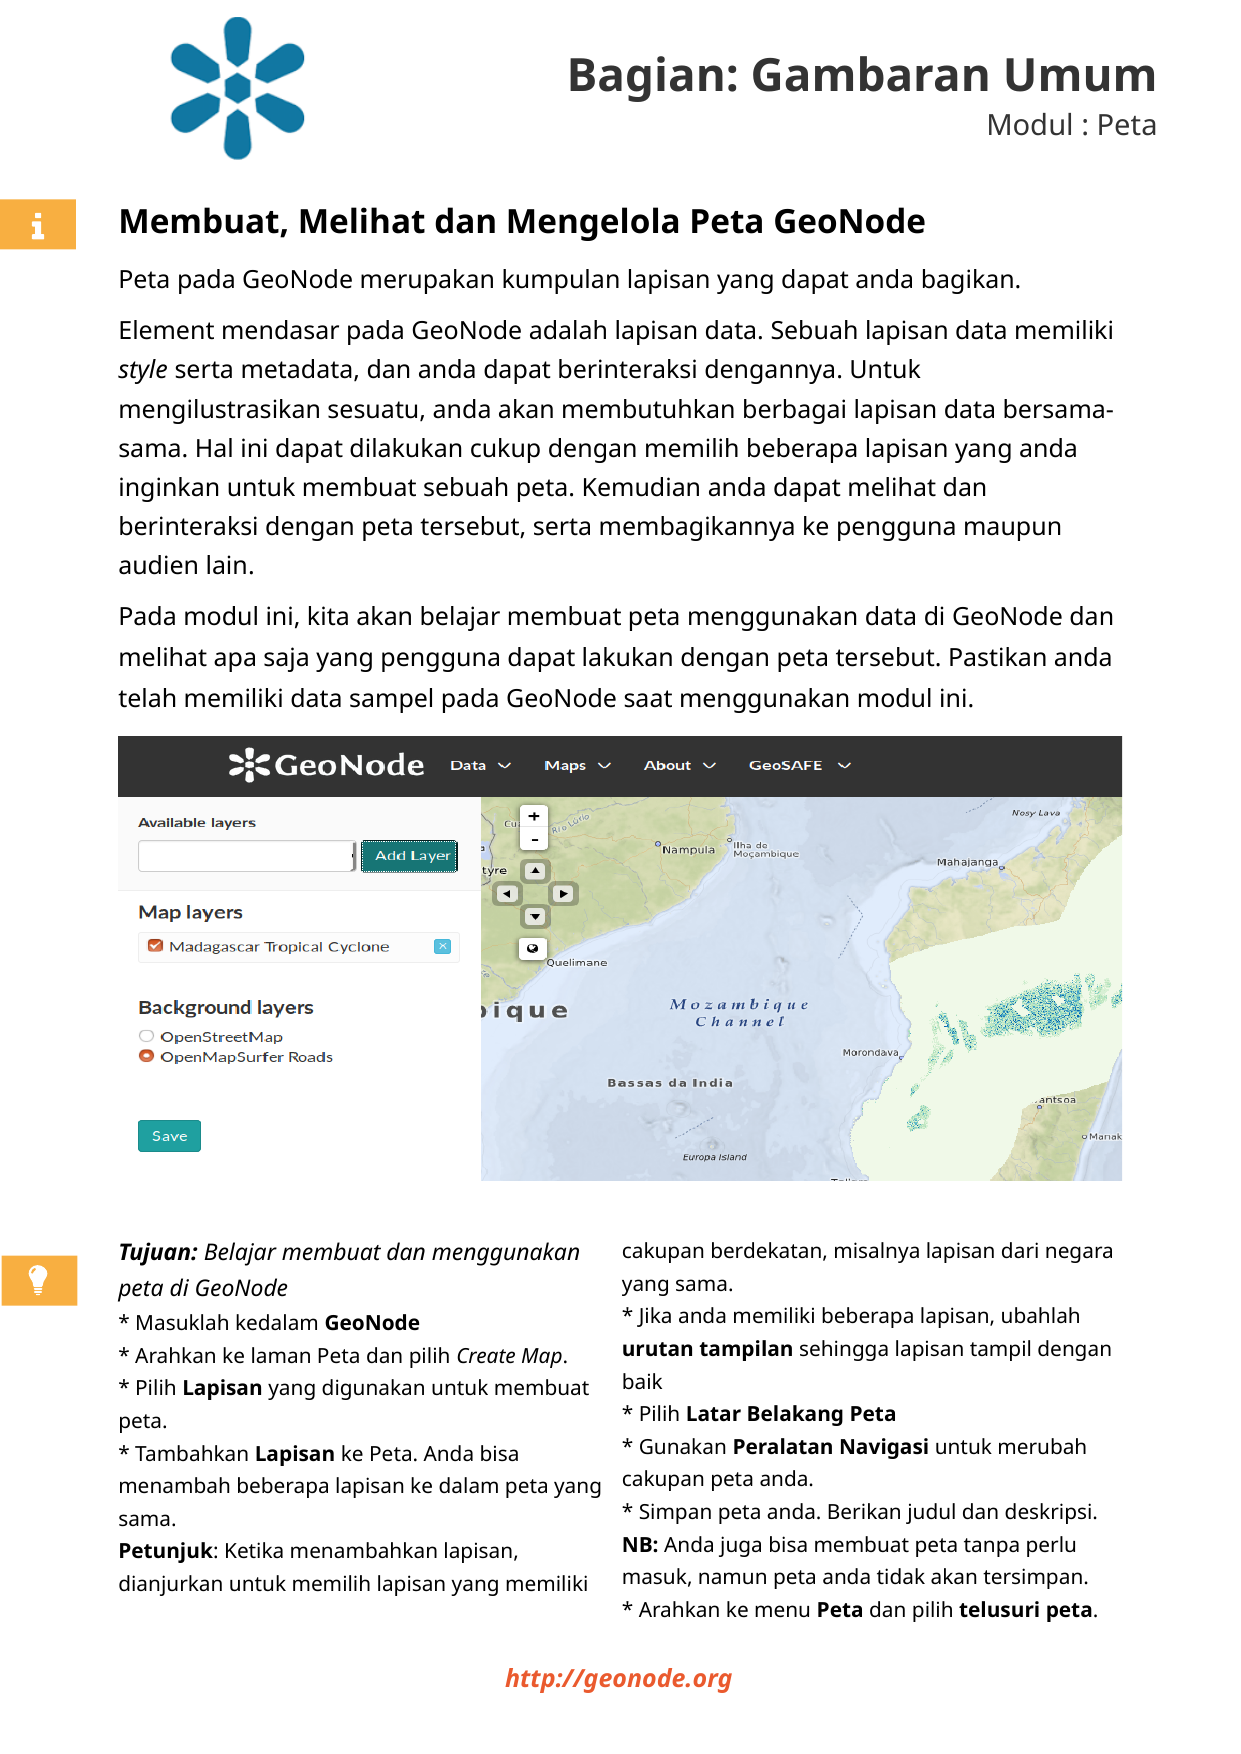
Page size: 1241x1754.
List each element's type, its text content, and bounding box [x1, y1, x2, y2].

text NB: Anda juga bisa membuat peta tanpa perlu masuk, namun peta anda tidak akan tersimpan. [622, 1530, 1122, 1591]
text * Pilih Lapisan yang digunakan untuk membuat peta. [118, 1373, 619, 1434]
text cakupan berdekatan, misalnya lapisan dari negara yang sama. [622, 1236, 1122, 1297]
text * Tambahkan Lapisan ke Peta. Anda bisa menambah beberapa lapisan ke dalam peta yang sama. [118, 1439, 619, 1532]
text * Simpan peta anda. Berikan judul dan deskripsi. [622, 1497, 1122, 1526]
text Element mendasar pada GeoNode adalah lapisan data. Sebuah lapisan data memiliki style serta metadata, dan anda dapat berinteraksi dengannya. Untuk mengilustrasikan sesuatu, anda akan membutuhkan berbagai lapisan data bersama-sama. Hal ini dapat dilakukan cukup dengan memilih beberapa lapisan yang anda inginkan untuk membuat sebuah peta. Kemudian anda dapat melihat dan berinteraksi dengan peta tersebut, serta membagikannya ke pengguna maupun audien lain. [118, 313, 1122, 582]
text * Jika anda memiliki beberapa lapisan, ubahlah urutan tampilan sehingga lapisan tampil dengan baik [622, 1302, 1122, 1395]
picture [166, 17, 309, 160]
text Petunjuk: Ketika menambahkan lapisan, dianjurkan untuk memilih lapisan yang memiliki [118, 1536, 619, 1597]
text Pada modul ini, kita akan belajar membuat peta menggunakan data di GeoNode dan melihat apa saja yang pengguna dapat lakukan dengan peta tersebut. Pastikan anda telah memiliki data sampel pada GeoNode saat menggunakan modul ini. [118, 599, 1122, 714]
text * Masuklah kedalam GeoNode [118, 1308, 619, 1337]
text Peta pada GeoNode merupakan kumpulan lapisan yang dapat anda bagikan. [118, 262, 1122, 296]
text * Arahkan ke menu Peta dan pilih telusuri peta. [622, 1595, 1122, 1623]
text * Arahkan ke laman Peta dan pilih Create Map. [118, 1341, 619, 1369]
subtitle Membuat, Melihat dan Mengelola Peta GeoNode [118, 198, 1122, 243]
text Tujuan: Belajar membuat dan menggunakan peta di GeoNode [118, 1236, 619, 1303]
text * Gunakan Peralatan Navigasi untuk merubah cakupan peta anda. [622, 1432, 1122, 1493]
text * Pilih Latar Belakang Peta [622, 1399, 1122, 1428]
picture [118, 736, 1123, 1181]
